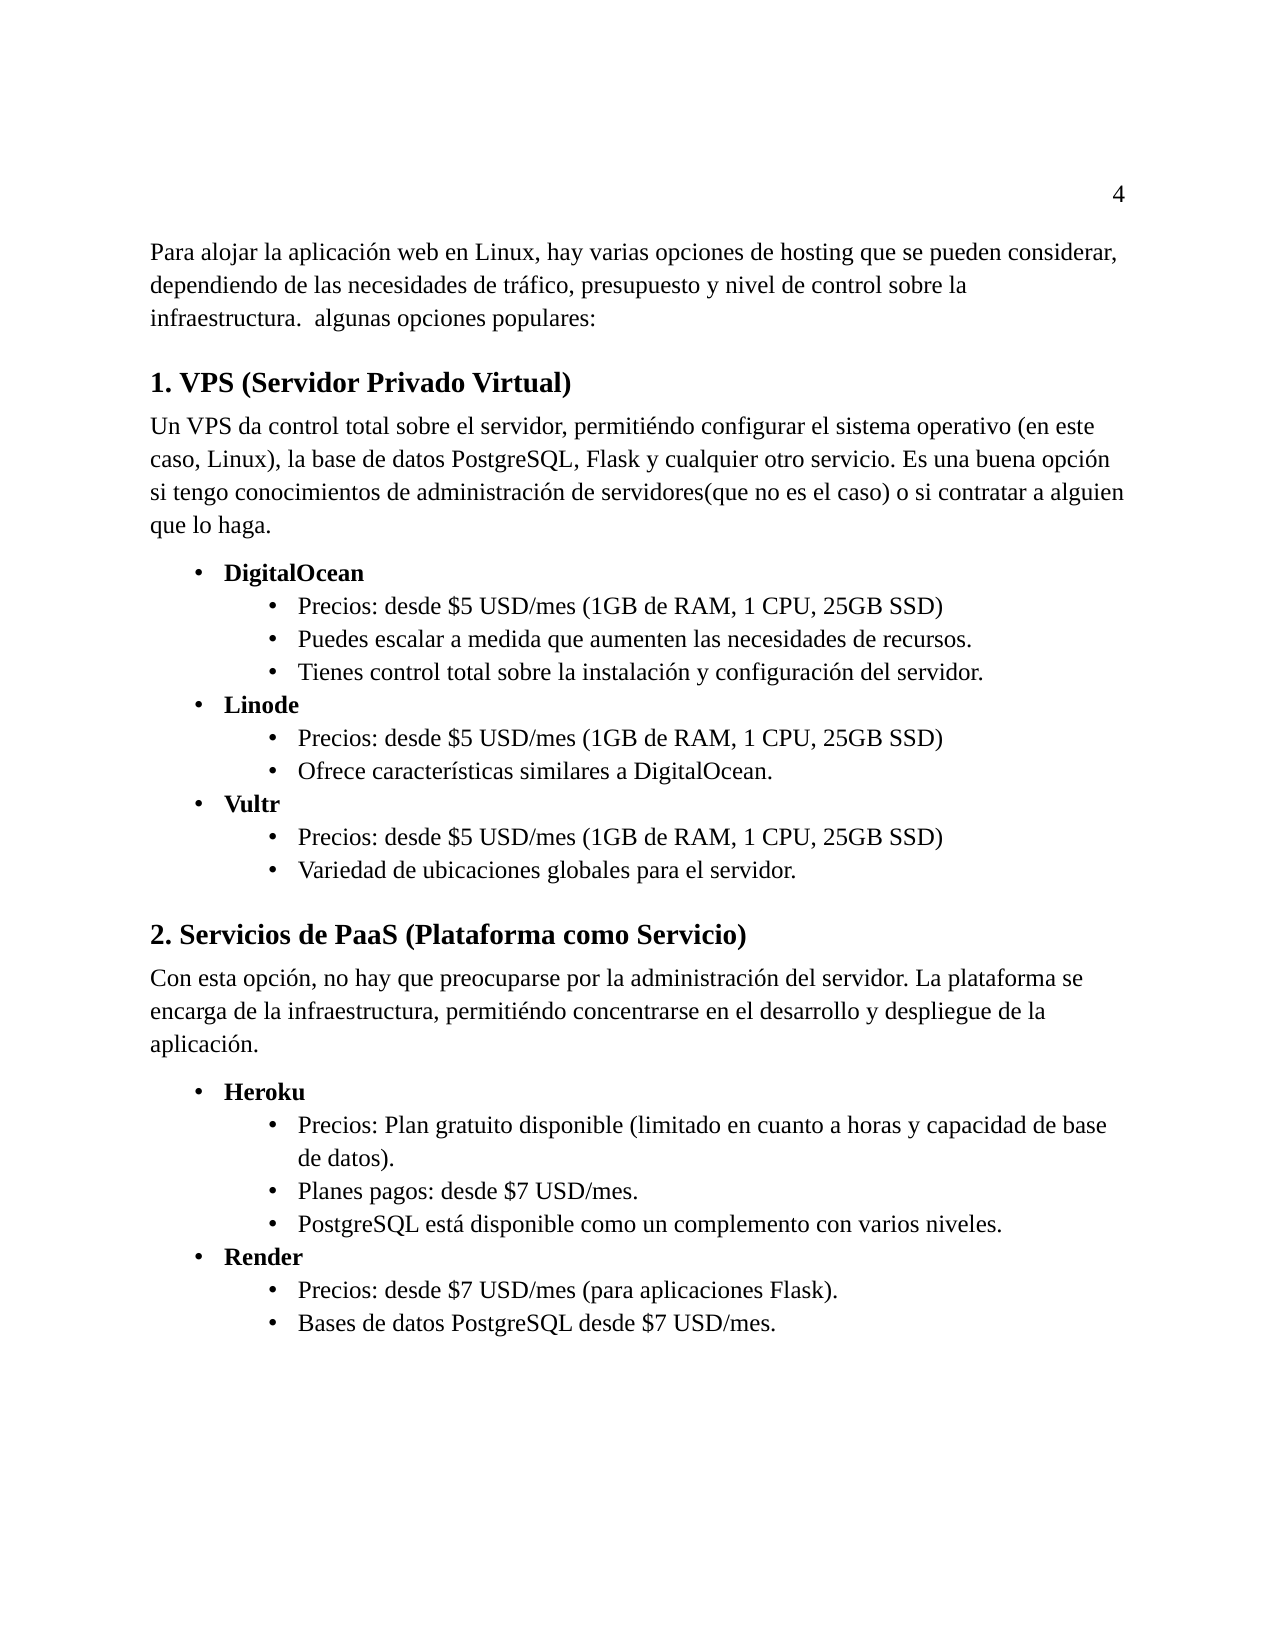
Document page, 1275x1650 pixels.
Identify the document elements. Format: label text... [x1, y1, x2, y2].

list Precios: Plan gratuito disponible (limitado en cuanto a horas y capacidad de base de datos). [268, 1110, 1125, 1172]
list Vultr [194, 789, 1125, 818]
list PostgreSQL está disponible como un complemento con varios niveles. [268, 1209, 1125, 1238]
text Para alojar la aplicación web en Linux, hay varias opciones de hosting que se pueden considerar, dependiendo de las necesidades de tráfico, presupuesto y nivel de control sobre la infraestructura. algunas opciones populares: [150, 237, 1125, 332]
list Linode [194, 690, 1125, 719]
list Planes pagos: desde $7 USD/mes. [268, 1176, 1125, 1205]
list Tienes control total sobre la instalación y configuración del servidor. [268, 657, 1125, 686]
list Precios: desde $5 USD/mes (1GB de RAM, 1 CPU, 25GB SSD) [268, 591, 1125, 620]
list Bases de datos PostgreSQL desde $7 USD/mes. [268, 1308, 1125, 1337]
list Variedad de ubicaciones globales para el servidor. [268, 855, 1125, 884]
list Precios: desde $7 USD/mes (para aplicaciones Flask). [268, 1275, 1125, 1304]
subtitle 1. VPS (Servidor Privado Virtual) [150, 365, 1125, 399]
text Un VPS da control total sobre el servidor, permitiéndo configurar el sistema operativo (en este caso, Linux), la base de datos PostgreSQL, Flask y cualquier otro servicio. Es una buena opción si tengo conocimientos de administración de servidores(que no es el caso) o si contratar a alguien que lo haga. [150, 411, 1125, 539]
list Ofrece características similares a DigitalOcean. [268, 756, 1125, 785]
list Heroku [194, 1077, 1125, 1106]
list Render [194, 1242, 1125, 1271]
subtitle 2. Servicios de PaaS (Plataforma como Servicio) [150, 917, 1125, 951]
text Con esta opción, no hay que preocuparse por la administración del servidor. La plataforma se encarga de la infraestructura, permitiéndo concentrarse en el desarrollo y despliegue de la aplicación. [150, 963, 1125, 1058]
list Precios: desde $5 USD/mes (1GB de RAM, 1 CPU, 25GB SSD) [268, 723, 1125, 752]
list Precios: desde $5 USD/mes (1GB de RAM, 1 CPU, 25GB SSD) [268, 822, 1125, 851]
list DigitalOcean [194, 558, 1125, 587]
list Puedes escalar a medida que aumenten las necesidades de recursos. [268, 624, 1125, 653]
